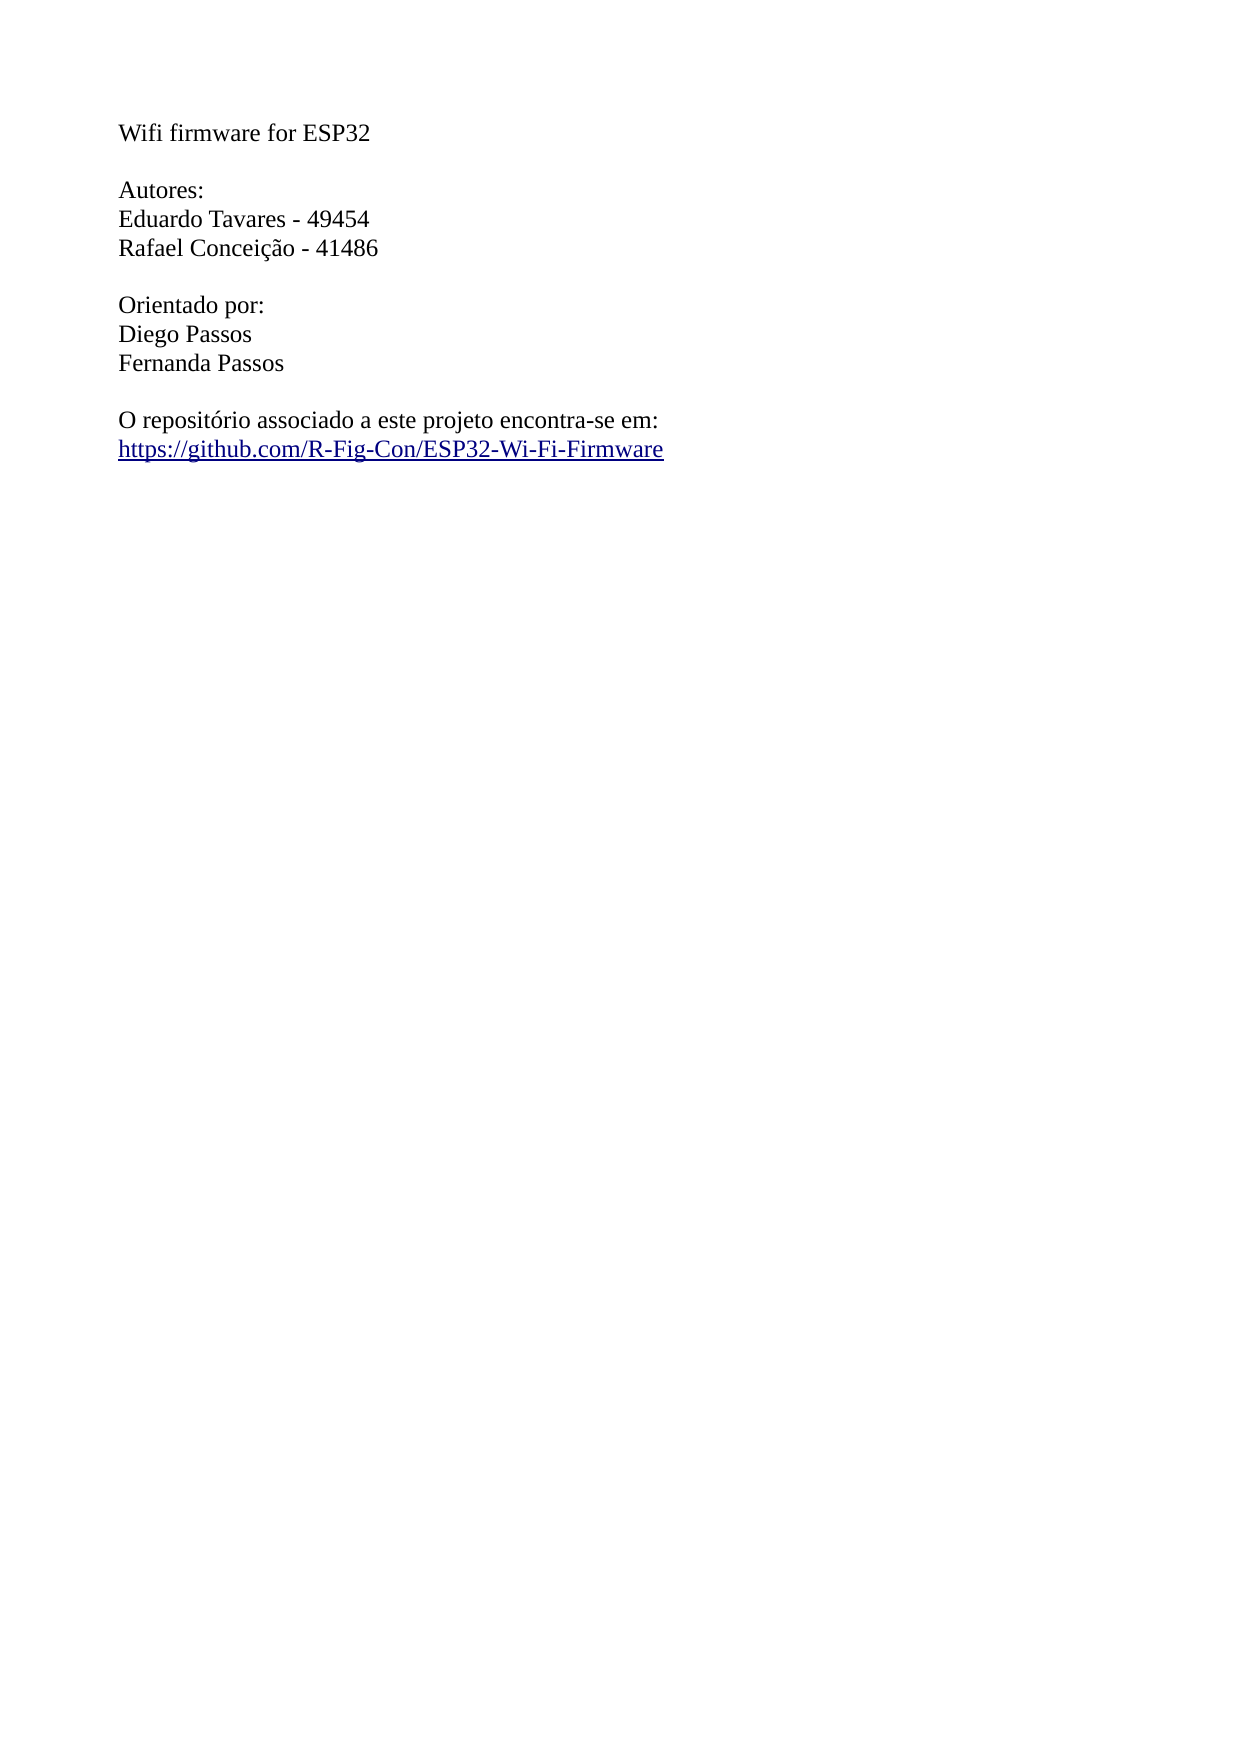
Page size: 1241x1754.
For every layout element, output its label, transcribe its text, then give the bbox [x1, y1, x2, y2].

text Orientado por: [118, 291, 1122, 319]
text Wifi firmware for ESP32 [118, 118, 1122, 147]
text Diego Passos [118, 319, 1122, 348]
text O repositório associado a este projeto encontra-se em: [118, 406, 1122, 434]
text Rafael Conceição - 41486 [118, 233, 1122, 262]
text Eduardo Tavares - 49454 [118, 204, 1122, 233]
text Autores: [118, 176, 1122, 204]
text https://github.com/R-Fig-Con/ESP32-Wi-Fi-Firmware [118, 434, 1122, 463]
text Fernanda Passos [118, 348, 1122, 377]
